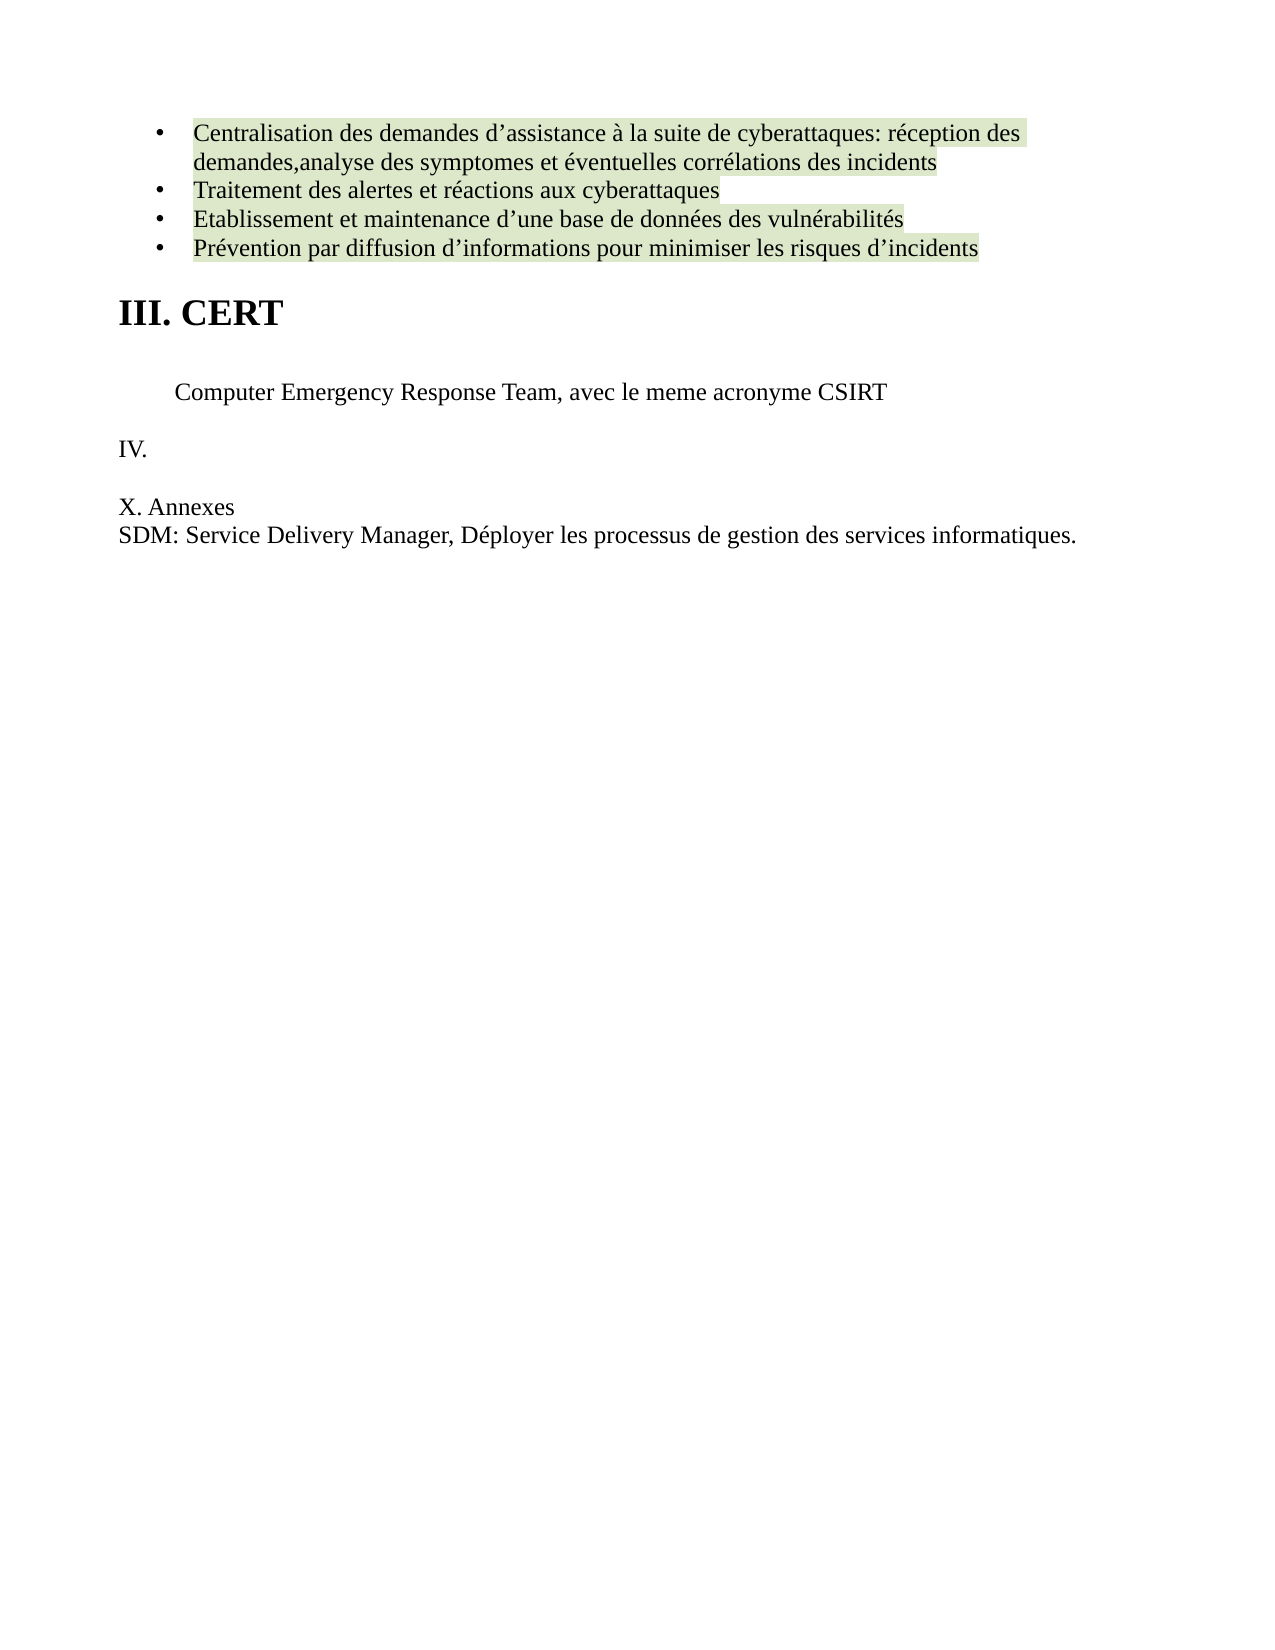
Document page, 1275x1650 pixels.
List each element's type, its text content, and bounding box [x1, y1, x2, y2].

list Centralisation des demandes d’assistance à la suite de cyberattaques: réception des demandes,analyse des symptomes et éventuelles corrélations des incidents [156, 118, 1157, 176]
list Traitement des alertes et réactions aux cyberattaques [156, 176, 1157, 204]
list Prévention par diffusion d’informations pour minimiser les risques d’incidents [156, 233, 1157, 262]
text IV. [118, 434, 1157, 463]
list Etablissement et maintenance d’une base de données des vulnérabilités [156, 204, 1157, 233]
text III. CERT [118, 291, 1157, 334]
text X. Annexes [118, 492, 1157, 521]
text Computer Emergency Response Team, avec le meme acronyme CSIRT [118, 377, 1157, 406]
text SDM: Service Delivery Manager, Déployer les processus de gestion des services informatiques. [118, 521, 1157, 549]
